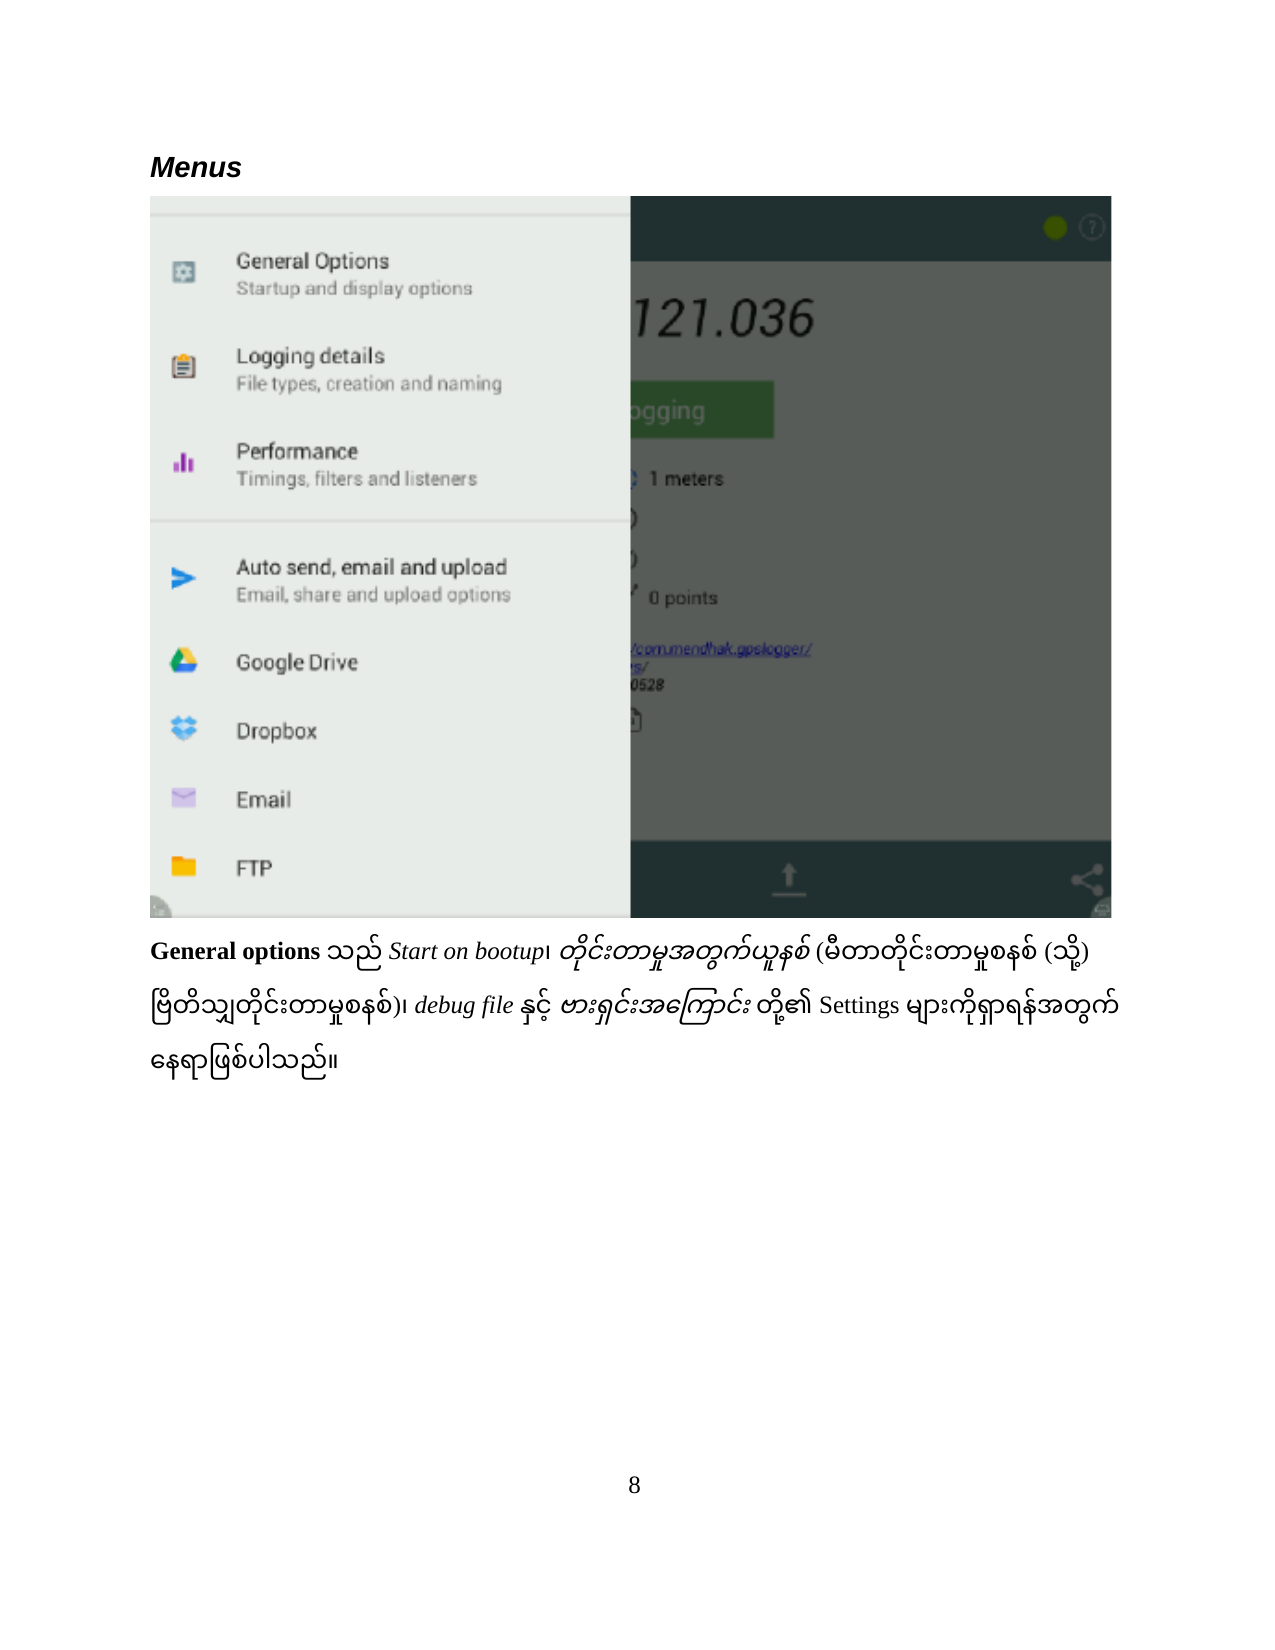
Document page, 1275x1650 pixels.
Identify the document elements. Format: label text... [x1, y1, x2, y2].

picture [150, 196, 1112, 918]
text General options သည် Start on bootup၊ တိုင်းတာမှုအတွက်ယူနစ် (မီတာတိုင်းတာမှုစနစ် (သို့) ဗြိတိသျှတိုင်းတာမှုစနစ်)၊ debug file နှင့် ဗားရှင်းအကြောင်း တို့၏ Settings များကိုရှာရန်အတွက် နေရာဖြစ်ပါသည်။ [150, 926, 1125, 1090]
subtitle Menus [150, 150, 1125, 183]
